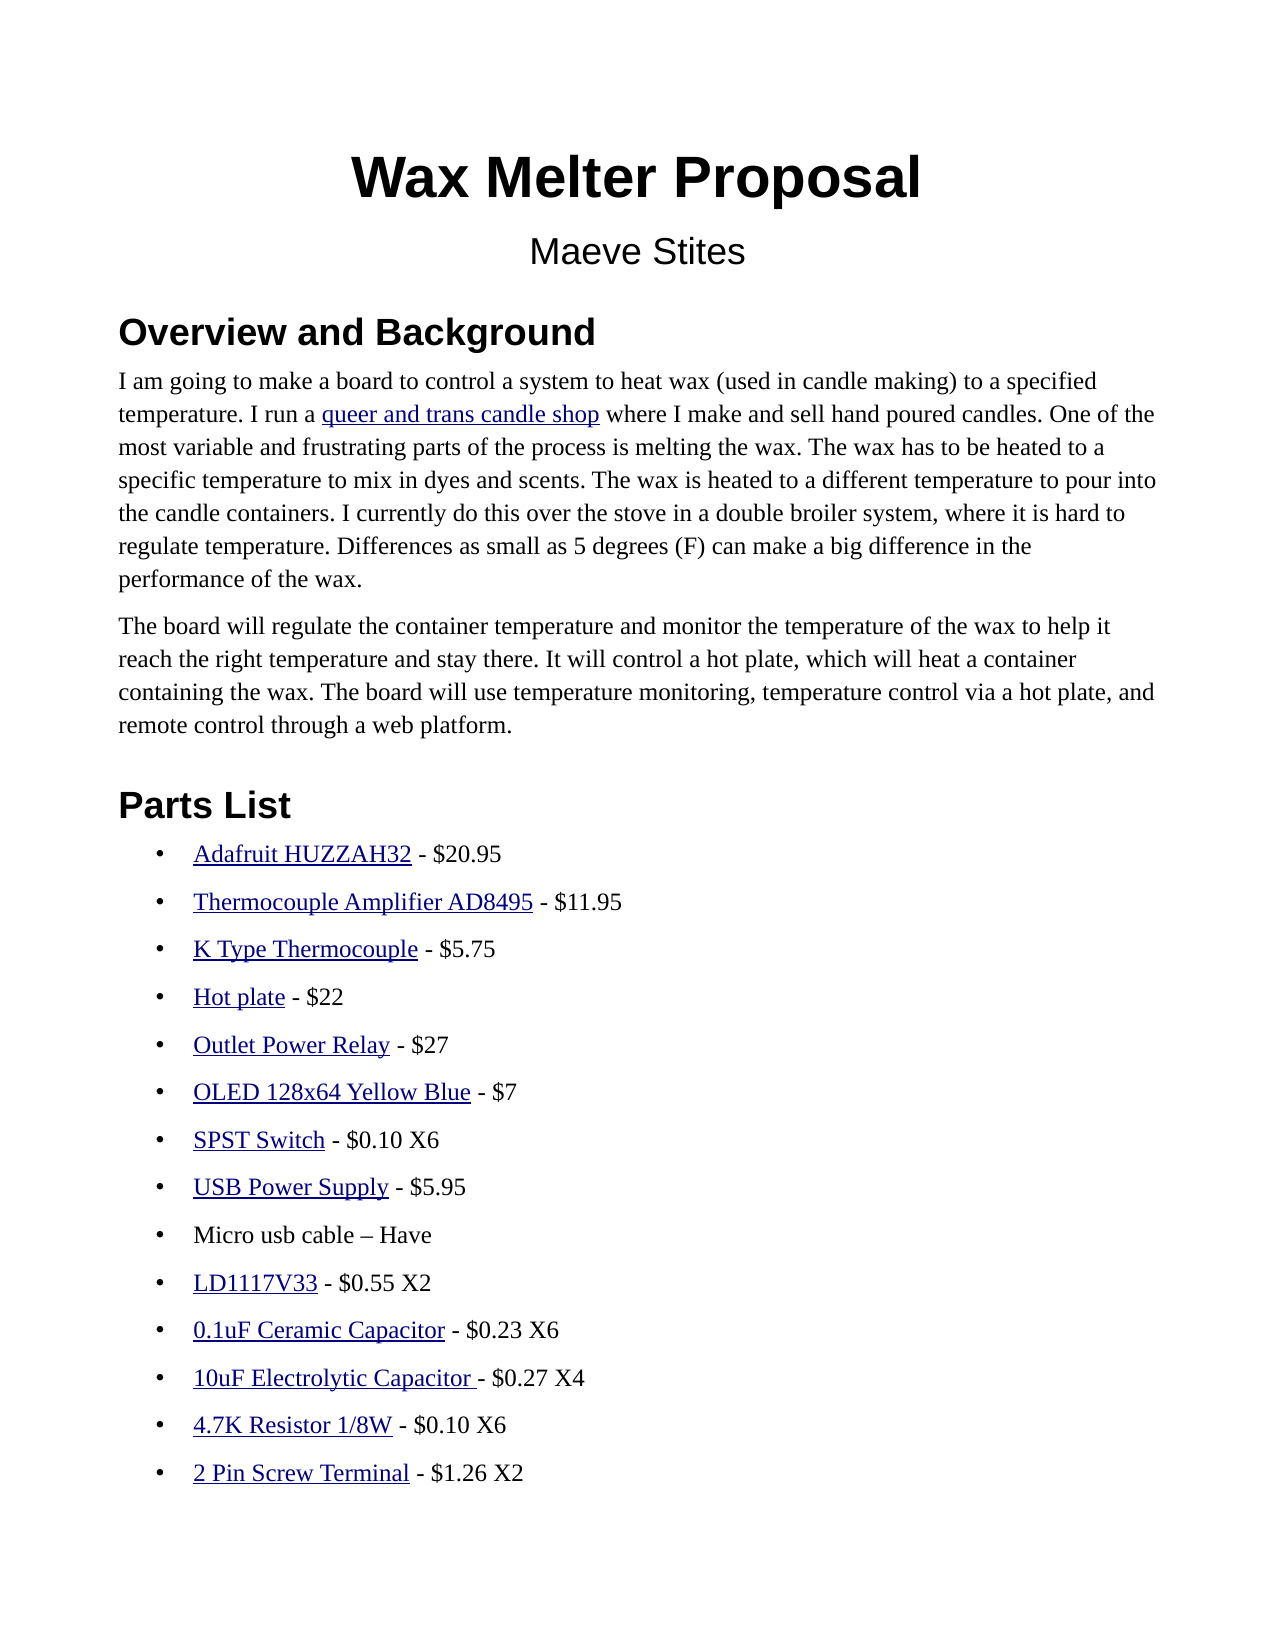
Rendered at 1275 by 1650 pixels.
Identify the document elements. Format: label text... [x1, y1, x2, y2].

text The board will regulate the container temperature and monitor the temperature of the wax to help it reach the right temperature and stay there. It will control a hot plate, which will heat a container containing the wax. The board will use temperature monitoring, temperature control via a hot plate, and remote control through a web platform. [118, 611, 1157, 739]
list SPST Switch - $0.10 X6 [156, 1125, 1157, 1154]
subtitle Parts List [118, 783, 1157, 827]
list K Type Thermocouple - $5.75 [156, 934, 1157, 963]
subtitle Maeve Stites [118, 229, 1157, 272]
list 4.7K Resistor 1/8W - $0.10 X6 [156, 1411, 1157, 1439]
list Micro usb cable – Have [156, 1220, 1157, 1249]
list 10uF Electrolytic Capacitor - $0.27 X4 [156, 1363, 1157, 1392]
text I am going to make a board to control a system to heat wax (used in candle making) to a specified temperature. I run a queer and trans candle shop where I make and sell hand poured candles. One of the most variable and frustrating parts of the process is melting the wax. The wax has to be heated to a specific temperature to mix in dyes and scents. The wax is heated to a different temperature to pour into the candle containers. I currently do this over the stove in a double broiler system, where it is hard to regulate temperature. Differences as small as 5 degrees (F) can make a big difference in the performance of the wax. [118, 366, 1157, 593]
list Thermocouple Amplifier AD8495 - $11.95 [156, 887, 1157, 916]
list LD1117V33 - $0.55 X2 [156, 1268, 1157, 1296]
list Outlet Power Relay - $27 [156, 1030, 1157, 1058]
subtitle Overview and Background [118, 309, 1157, 353]
list Hot plate - $22 [156, 982, 1157, 1011]
title Wax Melter Proposal [118, 143, 1157, 210]
list 2 Pin Screw Terminal - $1.26 X2 [156, 1458, 1157, 1487]
list OLED 128x64 Yellow Blue - $7 [156, 1077, 1157, 1106]
list USB Power Supply - $5.95 [156, 1172, 1157, 1201]
list Adafruit HUZZAH32 - $20.95 [156, 839, 1157, 868]
list 0.1uF Ceramic Capacitor - $0.23 X6 [156, 1315, 1157, 1344]
